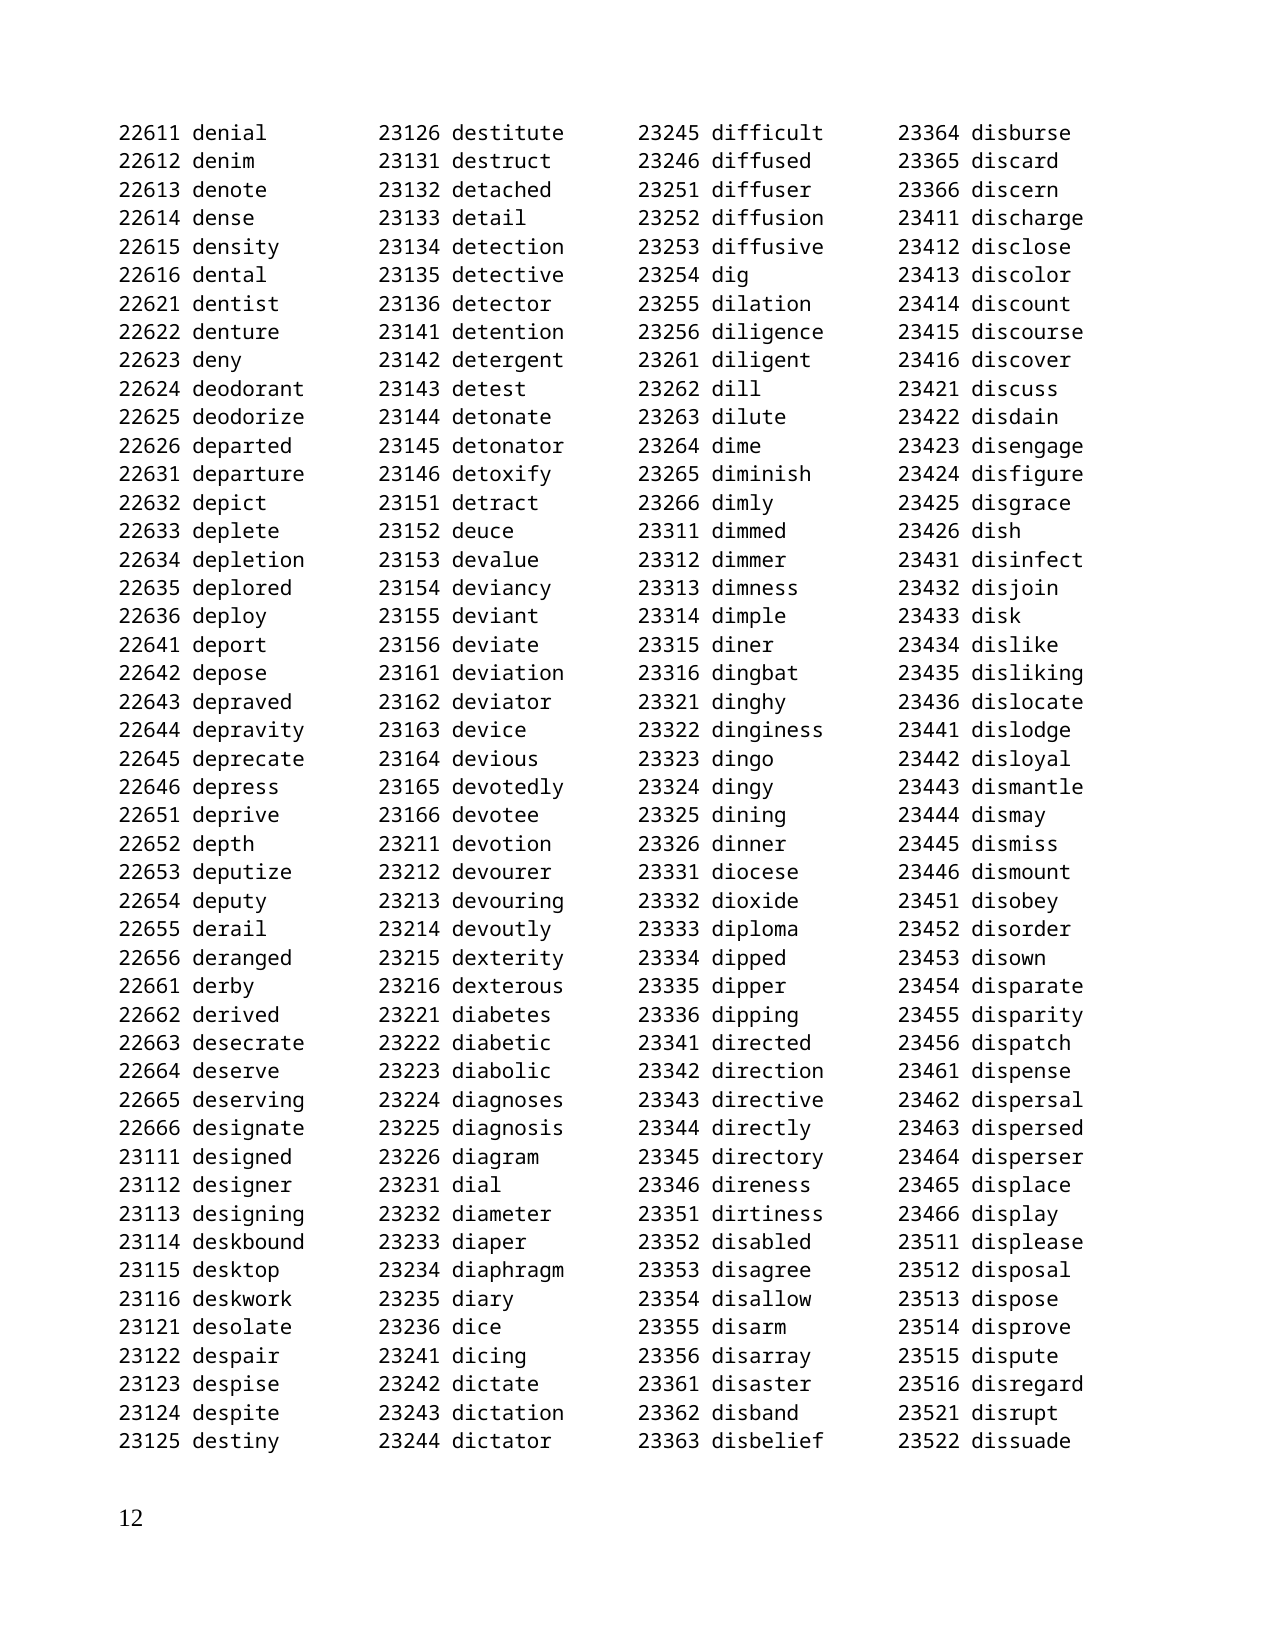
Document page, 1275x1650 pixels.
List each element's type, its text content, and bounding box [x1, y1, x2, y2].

text 22655 derail [118, 914, 378, 943]
text 23513 dispose [897, 1284, 1157, 1312]
text 23144 detonate [378, 402, 637, 431]
text 23521 disrupt [897, 1398, 1157, 1426]
text 23515 dispute [897, 1341, 1157, 1369]
text 22613 denote [118, 175, 378, 203]
text 22645 deprecate [118, 744, 378, 772]
text 22633 deplete [118, 516, 378, 545]
text 23214 devoutly [378, 914, 637, 943]
text 23431 disinfect [897, 545, 1157, 573]
text 23255 dilation [637, 289, 897, 317]
text 23253 diffusive [637, 232, 897, 260]
text 23413 discolor [897, 260, 1157, 289]
text 23321 dinghy [637, 687, 897, 715]
text 22641 deport [118, 630, 378, 658]
text 23155 deviant [378, 602, 637, 630]
text 23121 desolate [118, 1312, 378, 1341]
text 23351 dirtiness [637, 1199, 897, 1227]
text 23245 difficult [637, 118, 897, 147]
text 23365 discard [897, 147, 1157, 175]
text 23152 deuce [378, 516, 637, 545]
text 23462 dispersal [897, 1085, 1157, 1113]
text 23122 despair [118, 1341, 378, 1369]
text 23324 dingy [637, 772, 897, 801]
text 23166 devotee [378, 801, 637, 829]
text 22646 depress [118, 772, 378, 801]
text 23225 diagnosis [378, 1113, 637, 1142]
text 23114 deskbound [118, 1227, 378, 1256]
text 22624 deodorant [118, 374, 378, 402]
text 23455 disparity [897, 1000, 1157, 1028]
text 23323 dingo [637, 744, 897, 772]
text 23115 desktop [118, 1256, 378, 1284]
text 23442 disloyal [897, 744, 1157, 772]
text 23256 diligence [637, 317, 897, 346]
text 22643 depraved [118, 687, 378, 715]
text 23364 disburse [897, 118, 1157, 147]
text 23325 dining [637, 801, 897, 829]
text 22635 deplored [118, 573, 378, 602]
text 22614 dense [118, 203, 378, 232]
text 23452 disorder [897, 914, 1157, 943]
text 23446 dismount [897, 857, 1157, 886]
text 23436 dislocate [897, 687, 1157, 715]
text 22621 dentist [118, 289, 378, 317]
text 23215 dexterity [378, 943, 637, 971]
text 23345 directory [637, 1142, 897, 1170]
text 23516 disregard [897, 1369, 1157, 1398]
text 22626 departed [118, 431, 378, 459]
text 23322 dinginess [637, 715, 897, 744]
text 23161 deviation [378, 658, 637, 687]
text 23336 dipping [637, 1000, 897, 1028]
text 22612 denim [118, 147, 378, 175]
text 23233 diaper [378, 1227, 637, 1256]
text 23131 destruct [378, 147, 637, 175]
text 23263 dilute [637, 402, 897, 431]
text 23355 disarm [637, 1312, 897, 1341]
text 23124 despite [118, 1398, 378, 1426]
text 23315 diner [637, 630, 897, 658]
text 23454 disparate [897, 971, 1157, 1000]
text 22661 derby [118, 971, 378, 1000]
text 23143 detest [378, 374, 637, 402]
text 23451 disobey [897, 886, 1157, 914]
text 23444 dismay [897, 801, 1157, 829]
text 23113 designing [118, 1199, 378, 1227]
text 23435 disliking [897, 658, 1157, 687]
text 22666 designate [118, 1113, 378, 1142]
text 23153 devalue [378, 545, 637, 573]
text 22611 denial [118, 118, 378, 147]
text 22664 deserve [118, 1057, 378, 1085]
text 22634 depletion [118, 545, 378, 573]
text 23361 disaster [637, 1369, 897, 1398]
text 22642 depose [118, 658, 378, 687]
text 23514 disprove [897, 1312, 1157, 1341]
text 22616 dental [118, 260, 378, 289]
text 23232 diameter [378, 1199, 637, 1227]
text 22653 deputize [118, 857, 378, 886]
text 23221 diabetes [378, 1000, 637, 1028]
text 23224 diagnoses [378, 1085, 637, 1113]
text 23265 diminish [637, 459, 897, 488]
text 23426 dish [897, 516, 1157, 545]
text 23134 detection [378, 232, 637, 260]
text 23433 disk [897, 602, 1157, 630]
text 23443 dismantle [897, 772, 1157, 801]
text 23432 disjoin [897, 573, 1157, 602]
text 23423 disengage [897, 431, 1157, 459]
text 23212 devourer [378, 857, 637, 886]
text 23135 detective [378, 260, 637, 289]
text 23411 discharge [897, 203, 1157, 232]
text 22665 deserving [118, 1085, 378, 1113]
text 23133 detail [378, 203, 637, 232]
text 23266 dimly [637, 488, 897, 516]
text 23213 devouring [378, 886, 637, 914]
text 22636 deploy [118, 602, 378, 630]
text 23261 diligent [637, 346, 897, 374]
text 23416 discover [897, 346, 1157, 374]
text 23136 detector [378, 289, 637, 317]
text 23366 discern [897, 175, 1157, 203]
text 23241 dicing [378, 1341, 637, 1369]
text 23116 deskwork [118, 1284, 378, 1312]
text 23415 discourse [897, 317, 1157, 346]
text 23126 destitute [378, 118, 637, 147]
text 23356 disarray [637, 1341, 897, 1369]
text 23311 dimmed [637, 516, 897, 545]
text 22656 deranged [118, 943, 378, 971]
text 23211 devotion [378, 829, 637, 857]
text 23313 dimness [637, 573, 897, 602]
text 23441 dislodge [897, 715, 1157, 744]
text 22622 denture [118, 317, 378, 346]
text 23125 destiny [118, 1426, 378, 1455]
text 23223 diabolic [378, 1057, 637, 1085]
text 23244 dictator [378, 1426, 637, 1455]
text 23522 dissuade [897, 1426, 1157, 1455]
text 23112 designer [118, 1170, 378, 1199]
text 22644 depravity [118, 715, 378, 744]
text 23146 detoxify [378, 459, 637, 488]
text 23331 diocese [637, 857, 897, 886]
text 23422 disdain [897, 402, 1157, 431]
text 23424 disfigure [897, 459, 1157, 488]
text 23164 devious [378, 744, 637, 772]
text 23445 dismiss [897, 829, 1157, 857]
text 23344 directly [637, 1113, 897, 1142]
text 22632 depict [118, 488, 378, 516]
text 22654 deputy [118, 886, 378, 914]
text 23326 dinner [637, 829, 897, 857]
text 23251 diffuser [637, 175, 897, 203]
text 23222 diabetic [378, 1028, 637, 1057]
text 22662 derived [118, 1000, 378, 1028]
text 22615 density [118, 232, 378, 260]
text 23163 device [378, 715, 637, 744]
text 23414 discount [897, 289, 1157, 317]
text 23332 dioxide [637, 886, 897, 914]
text 23142 detergent [378, 346, 637, 374]
text 23162 deviator [378, 687, 637, 715]
text 22652 depth [118, 829, 378, 857]
text 23363 disbelief [637, 1426, 897, 1455]
text 22651 deprive [118, 801, 378, 829]
text 23461 dispense [897, 1057, 1157, 1085]
text 23464 disperser [897, 1142, 1157, 1170]
text 23511 displease [897, 1227, 1157, 1256]
text 23334 dipped [637, 943, 897, 971]
text 23156 deviate [378, 630, 637, 658]
text 22663 desecrate [118, 1028, 378, 1057]
text 23333 diploma [637, 914, 897, 943]
text 23341 directed [637, 1028, 897, 1057]
text 23456 dispatch [897, 1028, 1157, 1057]
text 23246 diffused [637, 147, 897, 175]
text 23111 designed [118, 1142, 378, 1170]
text 23453 disown [897, 943, 1157, 971]
text 23145 detonator [378, 431, 637, 459]
text 23512 disposal [897, 1256, 1157, 1284]
text 23242 dictate [378, 1369, 637, 1398]
text 22623 deny [118, 346, 378, 374]
text 23354 disallow [637, 1284, 897, 1312]
text 23123 despise [118, 1369, 378, 1398]
text 23335 dipper [637, 971, 897, 1000]
text 23316 dingbat [637, 658, 897, 687]
text 23343 directive [637, 1085, 897, 1113]
text 23132 detached [378, 175, 637, 203]
text 23165 devotedly [378, 772, 637, 801]
text 23231 dial [378, 1170, 637, 1199]
text 23353 disagree [637, 1256, 897, 1284]
text 23226 diagram [378, 1142, 637, 1170]
text 23234 diaphragm [378, 1256, 637, 1284]
text 23264 dime [637, 431, 897, 459]
text 23463 dispersed [897, 1113, 1157, 1142]
text 22625 deodorize [118, 402, 378, 431]
text 23346 direness [637, 1170, 897, 1199]
text 23314 dimple [637, 602, 897, 630]
text 23342 direction [637, 1057, 897, 1085]
text 23154 deviancy [378, 573, 637, 602]
text 23352 disabled [637, 1227, 897, 1256]
text 23254 dig [637, 260, 897, 289]
text 23151 detract [378, 488, 637, 516]
text 23362 disband [637, 1398, 897, 1426]
text 23216 dexterous [378, 971, 637, 1000]
text 22631 departure [118, 459, 378, 488]
text 23466 display [897, 1199, 1157, 1227]
text 23465 displace [897, 1170, 1157, 1199]
text 23141 detention [378, 317, 637, 346]
text 23243 dictation [378, 1398, 637, 1426]
text 23252 diffusion [637, 203, 897, 232]
text 23262 dill [637, 374, 897, 402]
text 23421 discuss [897, 374, 1157, 402]
text 23412 disclose [897, 232, 1157, 260]
text 23425 disgrace [897, 488, 1157, 516]
text 23312 dimmer [637, 545, 897, 573]
text 23235 diary [378, 1284, 637, 1312]
text 23434 dislike [897, 630, 1157, 658]
text 23236 dice [378, 1312, 637, 1341]
